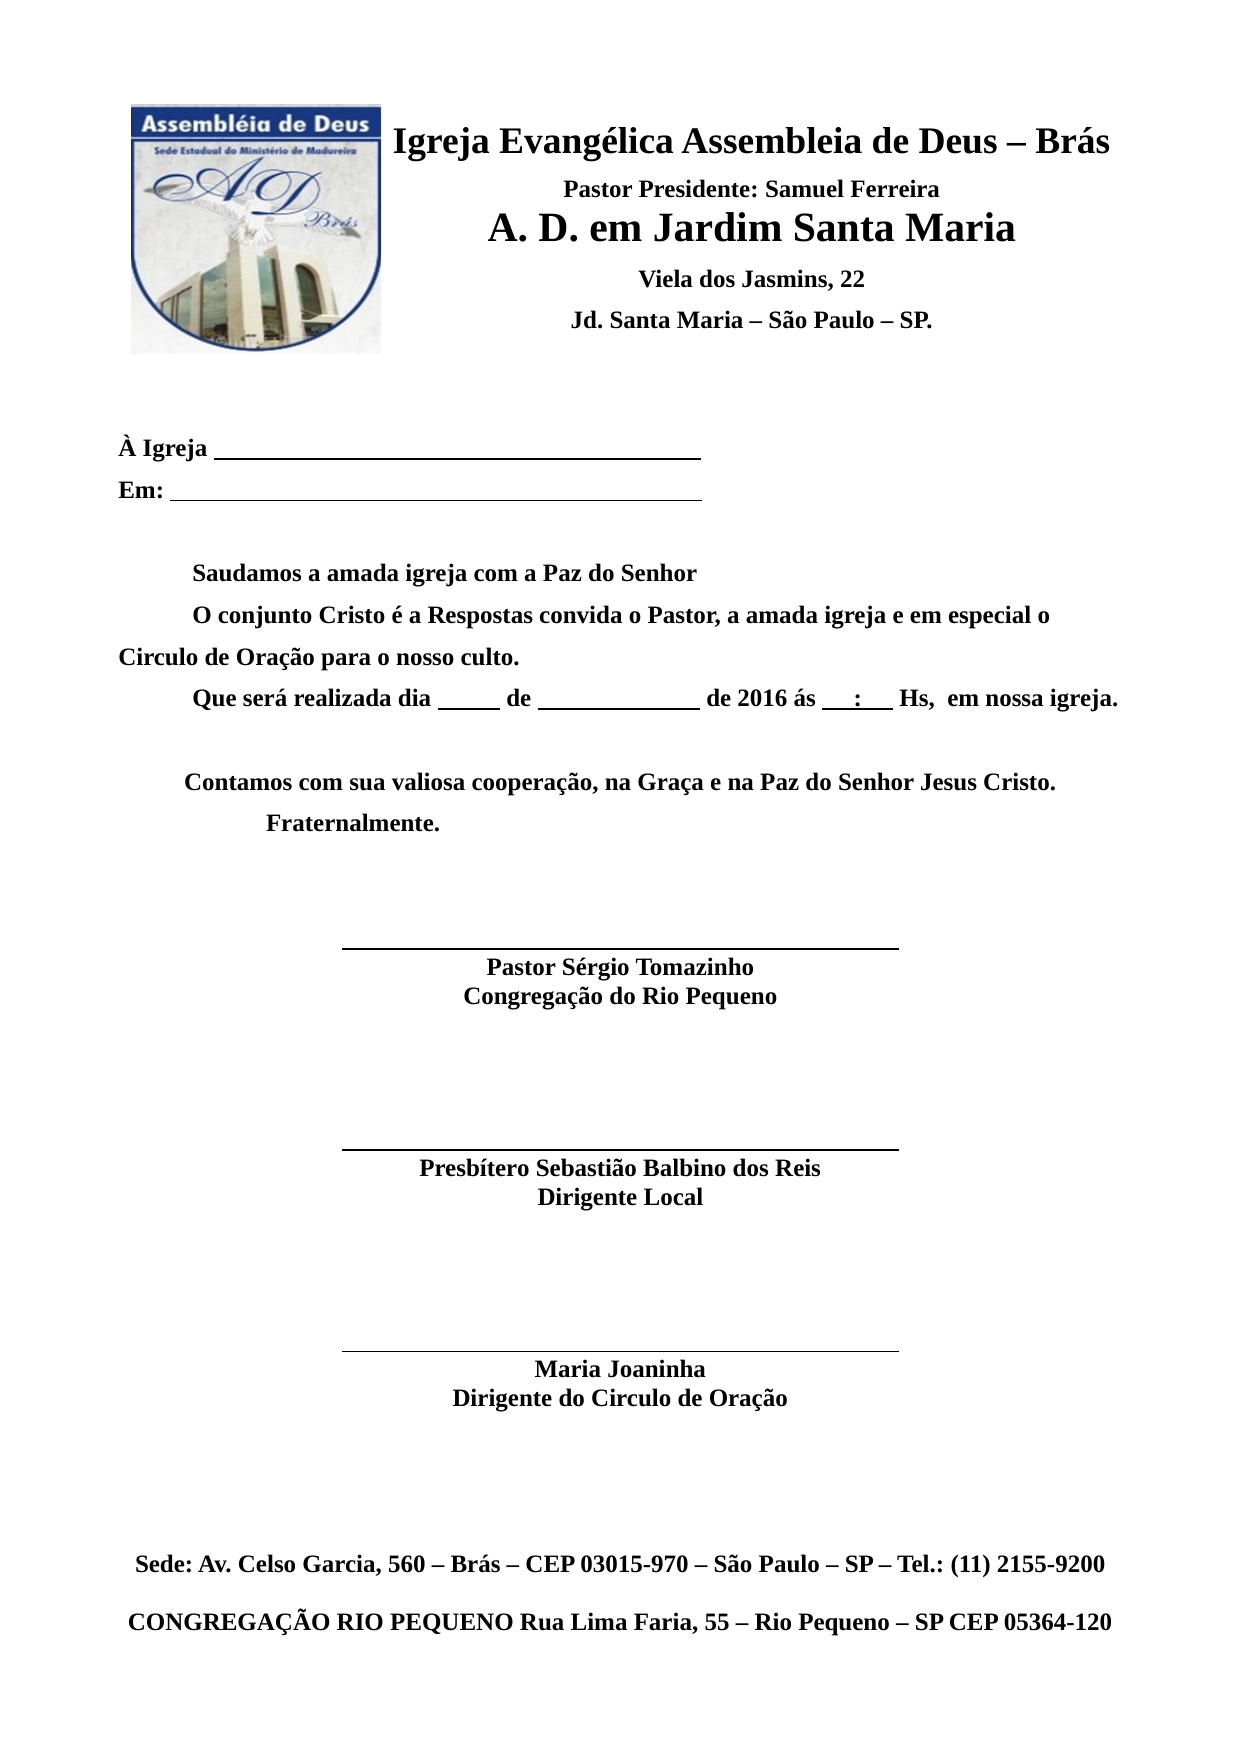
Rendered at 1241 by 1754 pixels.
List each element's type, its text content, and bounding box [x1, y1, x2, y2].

text [118, 203, 131, 251]
text Em: [118, 462, 1122, 504]
text Maria Joaninha [118, 1354, 1122, 1383]
text Presbítero Sebastião Balbino dos Reis [118, 1153, 1122, 1182]
text Que será realizada dia de de 2016 ás : Hs, em nossa igreja. [118, 670, 1122, 712]
text Congregação do Rio Pequeno [118, 981, 1122, 1009]
text Dirigente do Circulo de Oração [118, 1383, 1122, 1412]
text [118, 251, 131, 292]
text O conjunto Cristo é a Respostas convida o Pastor, a amada igreja e em especial o Circulo de Oração para o nosso culto. [118, 587, 1122, 670]
text Jd. Santa Maria – São Paulo – SP. [382, 292, 1122, 334]
text Igreja Evangélica Assembleia de Deus – Brás [382, 118, 1122, 161]
text Contamos com sua valiosa cooperação, na Graça e na Paz do Senhor Jesus Cristo. [118, 754, 1122, 795]
text Dirigente Local [118, 1182, 1122, 1211]
text Viela dos Jasmins, 22 [382, 251, 1122, 292]
text Saudamos a amada igreja com a Paz do Senhor [118, 545, 1122, 587]
text Fraternalmente. [118, 795, 1122, 837]
picture [131, 104, 382, 354]
text A. D. em Jardim Santa Maria [382, 203, 1122, 251]
text À Igreja [118, 420, 1122, 462]
text Pastor Sérgio Tomazinho [118, 952, 1122, 981]
text Pastor Presidente: Samuel Ferreira [382, 161, 1122, 203]
